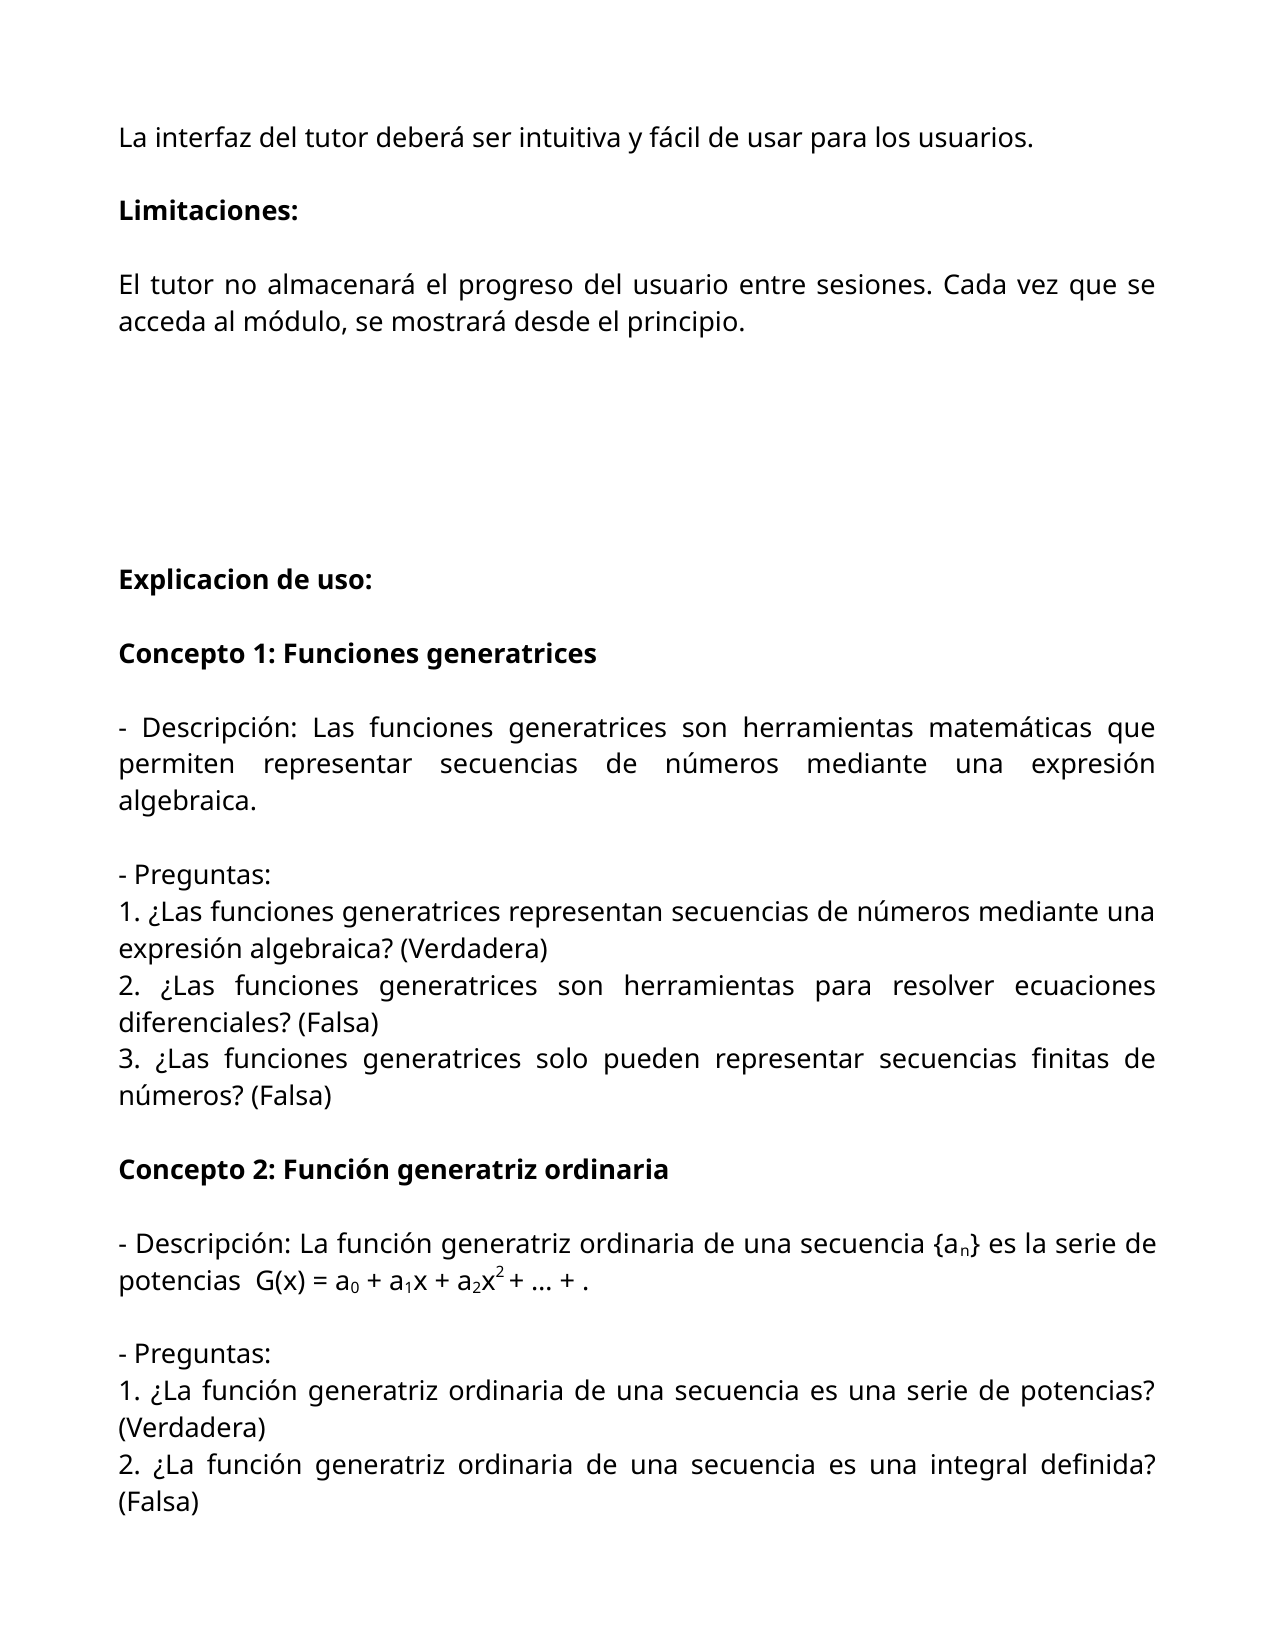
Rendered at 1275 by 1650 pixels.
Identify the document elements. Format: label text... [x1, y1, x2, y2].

text La interfaz del tutor deberá ser intuitiva y fácil de usar para los usuarios. [118, 118, 1157, 155]
text 2. ¿Las funciones generatrices son herramientas para resolver ecuaciones diferenciales? (Falsa) [118, 966, 1157, 1040]
text El tutor no almacenará el progreso del usuario entre sesiones. Cada vez que se acceda al módulo, se mostrará desde el principio. [118, 266, 1157, 339]
text Limitaciones: [118, 192, 1157, 229]
text Explicacion de uso: [118, 561, 1157, 597]
text - Descripción: Las funciones generatrices son herramientas matemáticas que permiten representar secuencias de números mediante una expresión algebraica. [118, 708, 1157, 819]
text Concepto 1: Funciones generatrices [118, 634, 1157, 671]
text Concepto 2: Función generatriz ordinaria [118, 1151, 1157, 1187]
text - Preguntas: [118, 1335, 1157, 1372]
text 1. ¿Las funciones generatrices representan secuencias de números mediante una expresión algebraica? (Verdadera) [118, 892, 1157, 966]
text - Preguntas: [118, 856, 1157, 892]
text 2. ¿La función generatriz ordinaria de una secuencia es una integral definida? (Falsa) [118, 1446, 1157, 1519]
text - Descripción: La función generatriz ordinaria de una secuencia {an} es la serie de potencias G(x) = a0 + a1x + a2x2 + … + . [118, 1224, 1157, 1298]
text 1. ¿La función generatriz ordinaria de una secuencia es una serie de potencias? (Verdadera) [118, 1372, 1157, 1446]
text 3. ¿Las funciones generatrices solo pueden representar secuencias finitas de números? (Falsa) [118, 1040, 1157, 1114]
